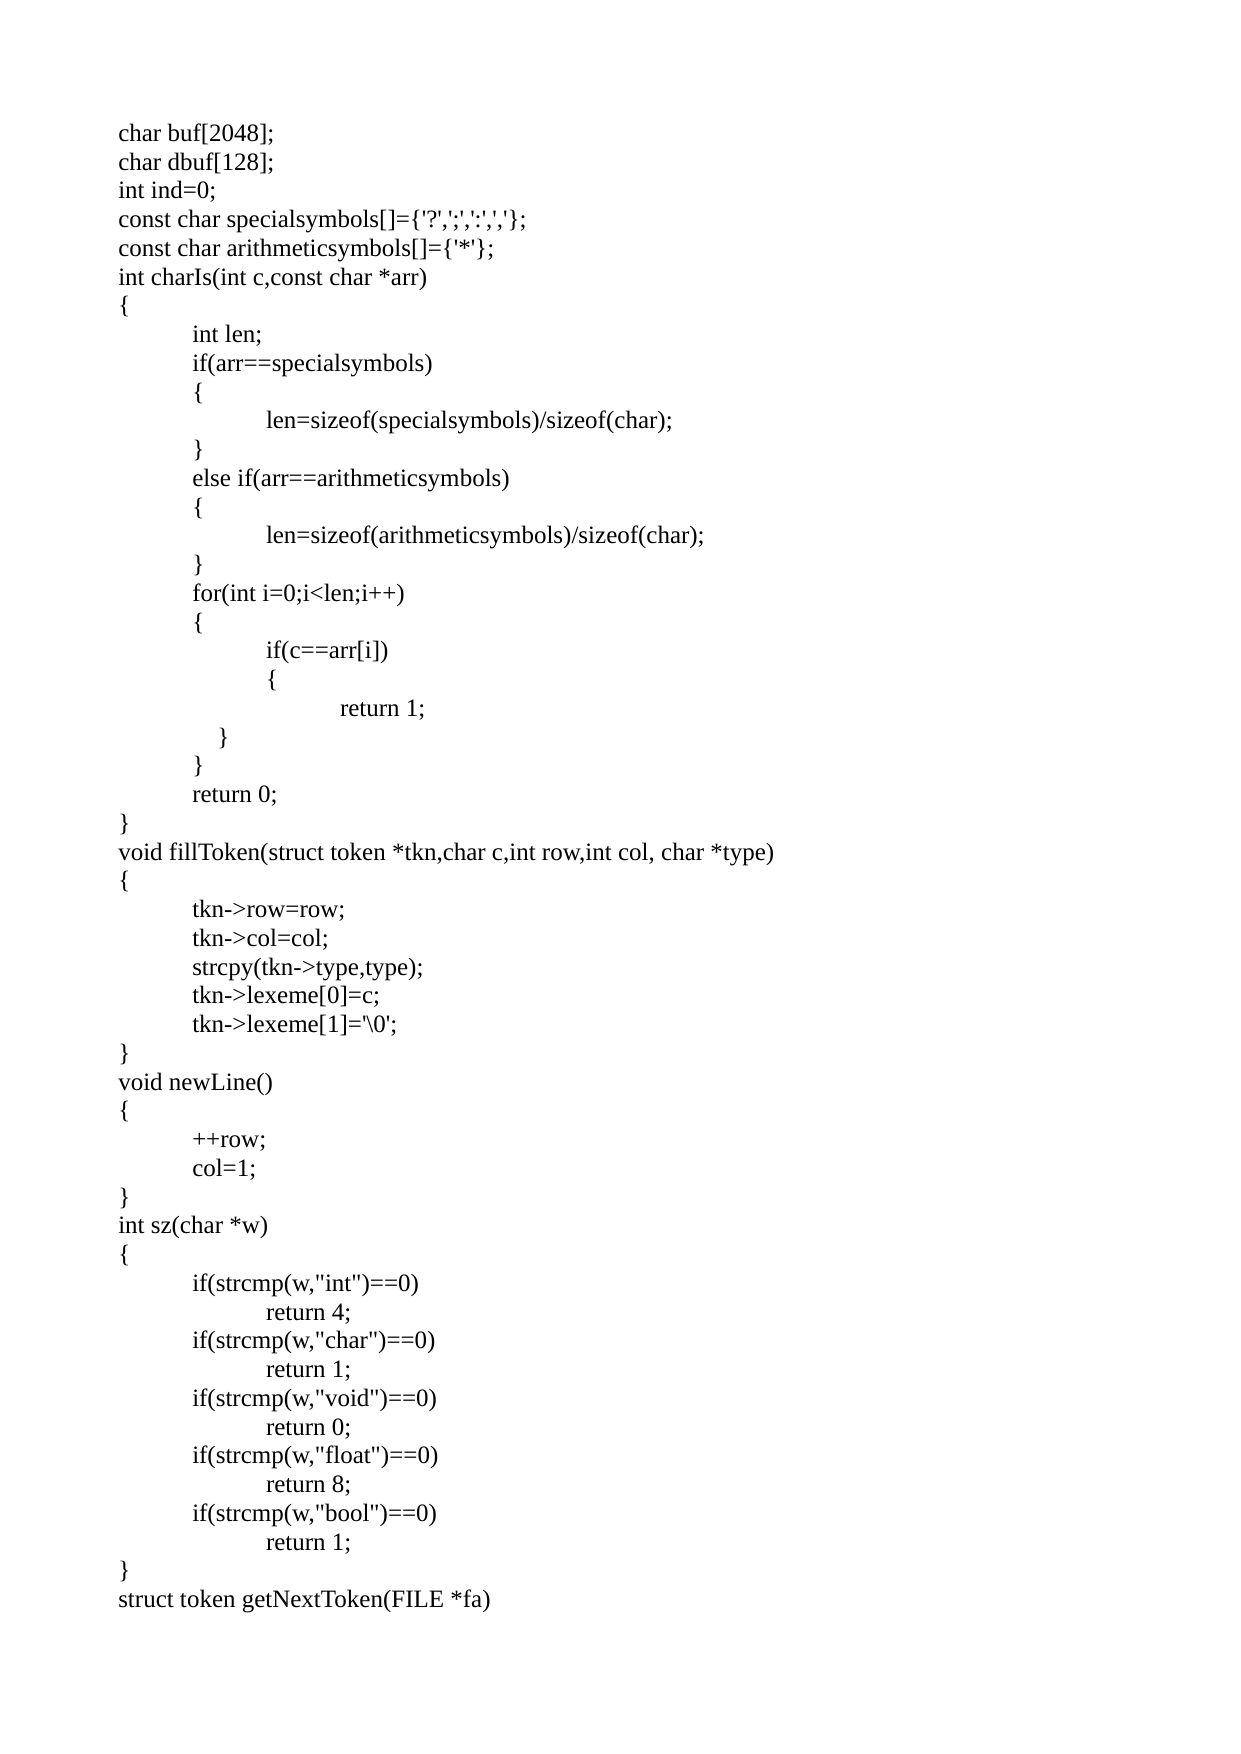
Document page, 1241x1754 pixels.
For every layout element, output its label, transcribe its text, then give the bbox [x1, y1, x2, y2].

text if(strcmp(w,"bool")==0) [118, 1498, 1122, 1527]
text return 4; [118, 1297, 1122, 1326]
text } [118, 1556, 1122, 1584]
text ++row; [118, 1124, 1122, 1153]
text } [118, 1182, 1122, 1211]
text { [118, 664, 1122, 693]
text tkn->lexeme[1]='\0'; [118, 1009, 1122, 1038]
text { [118, 1096, 1122, 1124]
text int sz(char *w) [118, 1211, 1122, 1239]
text } [118, 434, 1122, 463]
text return 0; [118, 779, 1122, 808]
text int len; [118, 319, 1122, 348]
text { [118, 866, 1122, 894]
text } [118, 751, 1122, 779]
text for(int i=0;i<len;i++) [118, 578, 1122, 607]
text if(strcmp(w,"char")==0) [118, 1326, 1122, 1354]
text strcpy(tkn->type,type); [118, 952, 1122, 981]
text } [118, 722, 1122, 751]
text int charIs(int c,const char *arr) [118, 262, 1122, 291]
text { [118, 1239, 1122, 1268]
text else if(arr==arithmeticsymbols) [118, 463, 1122, 492]
text const char arithmeticsymbols[]={'*'}; [118, 233, 1122, 262]
text char dbuf[128]; [118, 147, 1122, 176]
text { [118, 607, 1122, 636]
text tkn->row=row; [118, 894, 1122, 923]
text struct token getNextToken(FILE *fa) [118, 1584, 1122, 1613]
text void newLine() [118, 1067, 1122, 1096]
text } [118, 1038, 1122, 1067]
text { [118, 291, 1122, 319]
text char buf[2048]; [118, 118, 1122, 147]
text len=sizeof(specialsymbols)/sizeof(char); [118, 406, 1122, 434]
text const char specialsymbols[]={'?',';',':',','}; [118, 204, 1122, 233]
text if(strcmp(w,"int")==0) [118, 1268, 1122, 1297]
text { [118, 377, 1122, 406]
text return 0; [118, 1412, 1122, 1441]
text return 1; [118, 693, 1122, 722]
text len=sizeof(arithmeticsymbols)/sizeof(char); [118, 521, 1122, 549]
text if(strcmp(w,"float")==0) [118, 1441, 1122, 1469]
text void fillToken(struct token *tkn,char c,int row,int col, char *type) [118, 837, 1122, 866]
text col=1; [118, 1153, 1122, 1182]
text return 8; [118, 1469, 1122, 1498]
text } [118, 808, 1122, 837]
text return 1; [118, 1527, 1122, 1556]
text if(arr==specialsymbols) [118, 348, 1122, 377]
text if(strcmp(w,"void")==0) [118, 1383, 1122, 1412]
text tkn->col=col; [118, 923, 1122, 952]
text } [118, 549, 1122, 578]
text tkn->lexeme[0]=c; [118, 981, 1122, 1009]
text return 1; [118, 1354, 1122, 1383]
text { [118, 492, 1122, 521]
text if(c==arr[i]) [118, 636, 1122, 664]
text int ind=0; [118, 176, 1122, 204]
